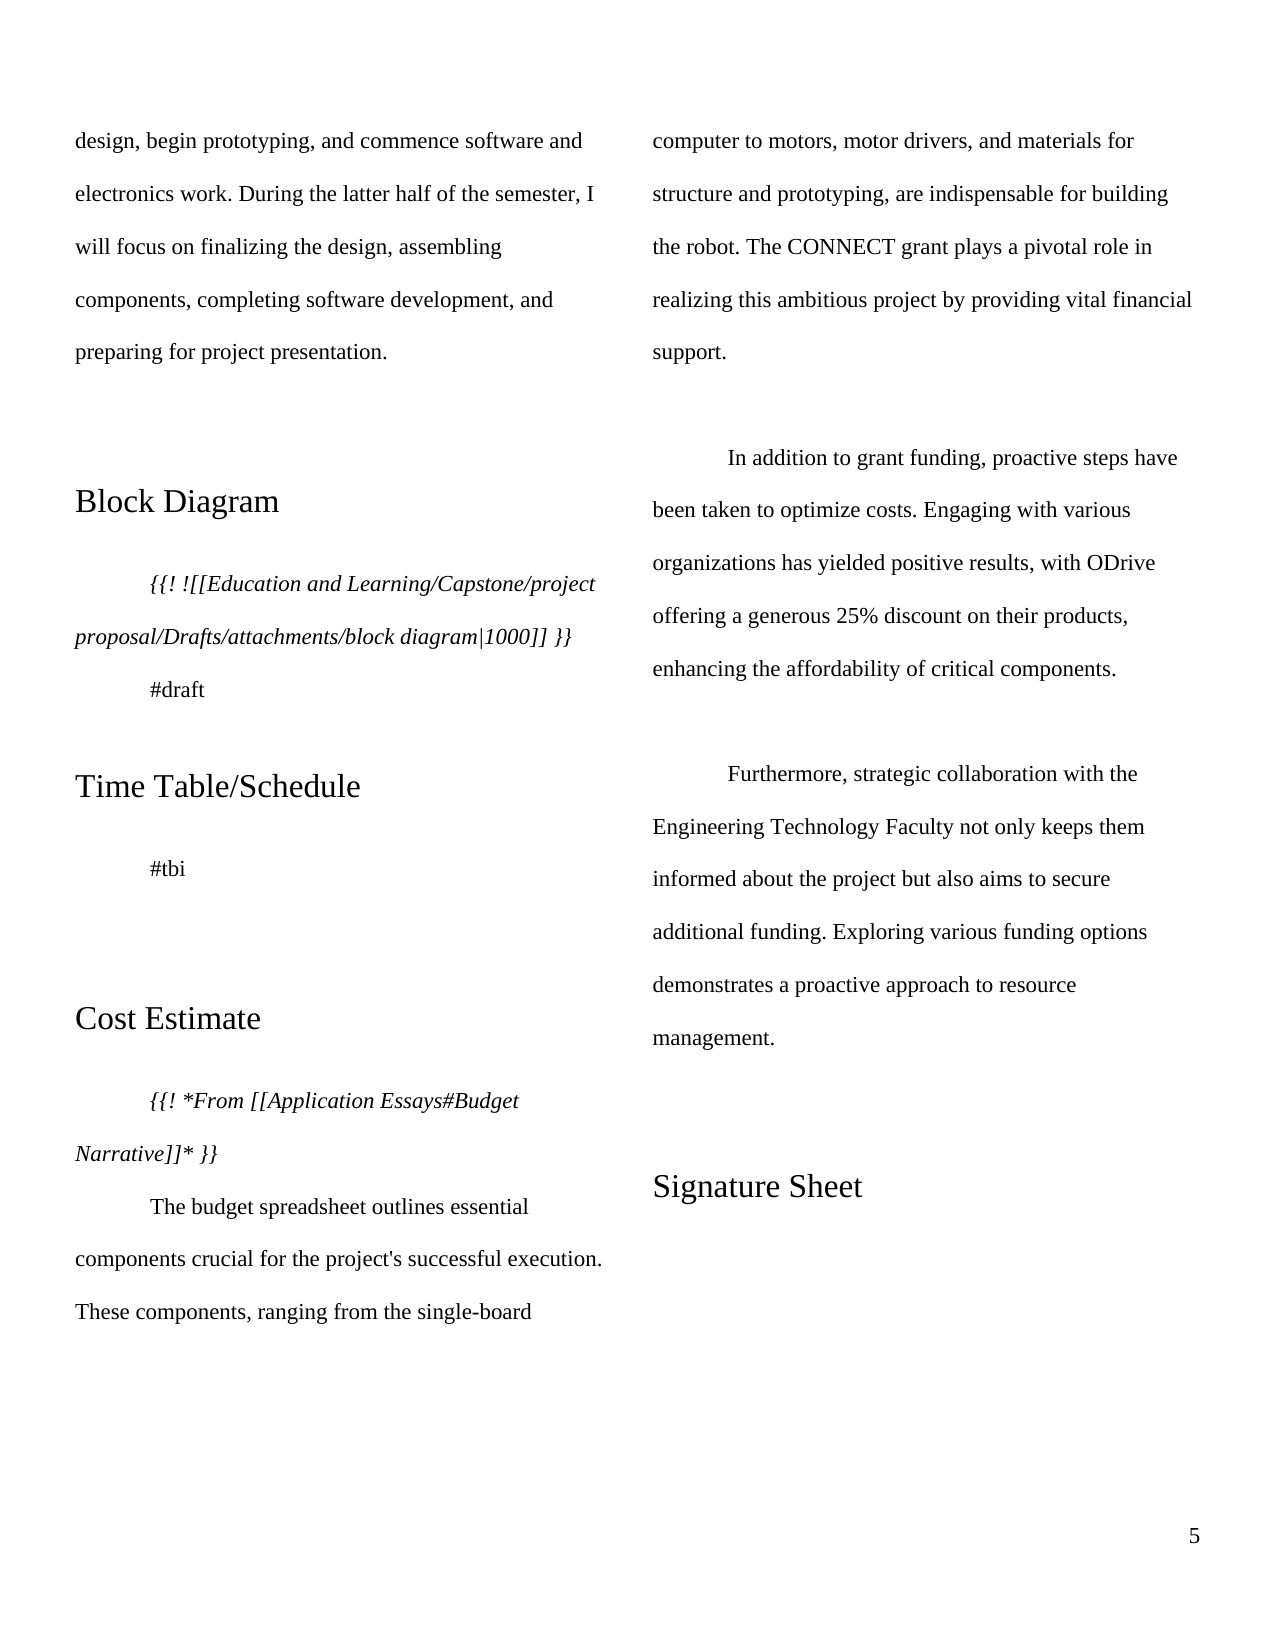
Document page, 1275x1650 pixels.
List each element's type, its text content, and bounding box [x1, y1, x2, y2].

text The budget spreadsheet outlines essential components crucial for the project's successful execution. These components, ranging from the single-board [75, 1193, 622, 1324]
text {{! *From [[Application Essays#Budget Narrative]]* }} [75, 1087, 622, 1166]
subtitle Time Table/Schedule [75, 766, 622, 804]
text {{! ![[Education and Learning/Capstone/project proposal/Drafts/attachments/block diagram|1000]] }} [75, 571, 622, 649]
text #draft [75, 676, 622, 702]
text computer to motors, motor drivers, and materials for structure and prototyping, are indispensable for building the robot. The CONNECT grant plays a pivotal role in realizing this ambitious project by providing vital financial support. [652, 128, 1200, 365]
text #tbi [75, 855, 622, 882]
text Furthermore, strategic collaboration with the Engineering Technology Faculty not only keeps them informed about the project but also aims to secure additional funding. Exploring various funding options demonstrates a proactive approach to resource management. [652, 760, 1200, 1050]
text In addition to grant funding, proactive steps have been taken to optimize costs. Engaging with various organizations has yielded positive results, with ODrive offering a generous 25% discount on their products, enhancing the affordability of critical components. [652, 444, 1200, 681]
text design, begin prototyping, and commence software and electronics work. During the latter half of the semester, I will focus on finalizing the design, assembling components, completing software development, and preparing for project presentation. [75, 128, 622, 365]
subtitle Cost Estimate [75, 998, 622, 1037]
subtitle Signature Sheet [652, 1167, 1200, 1205]
subtitle Block Diagram [75, 481, 622, 520]
